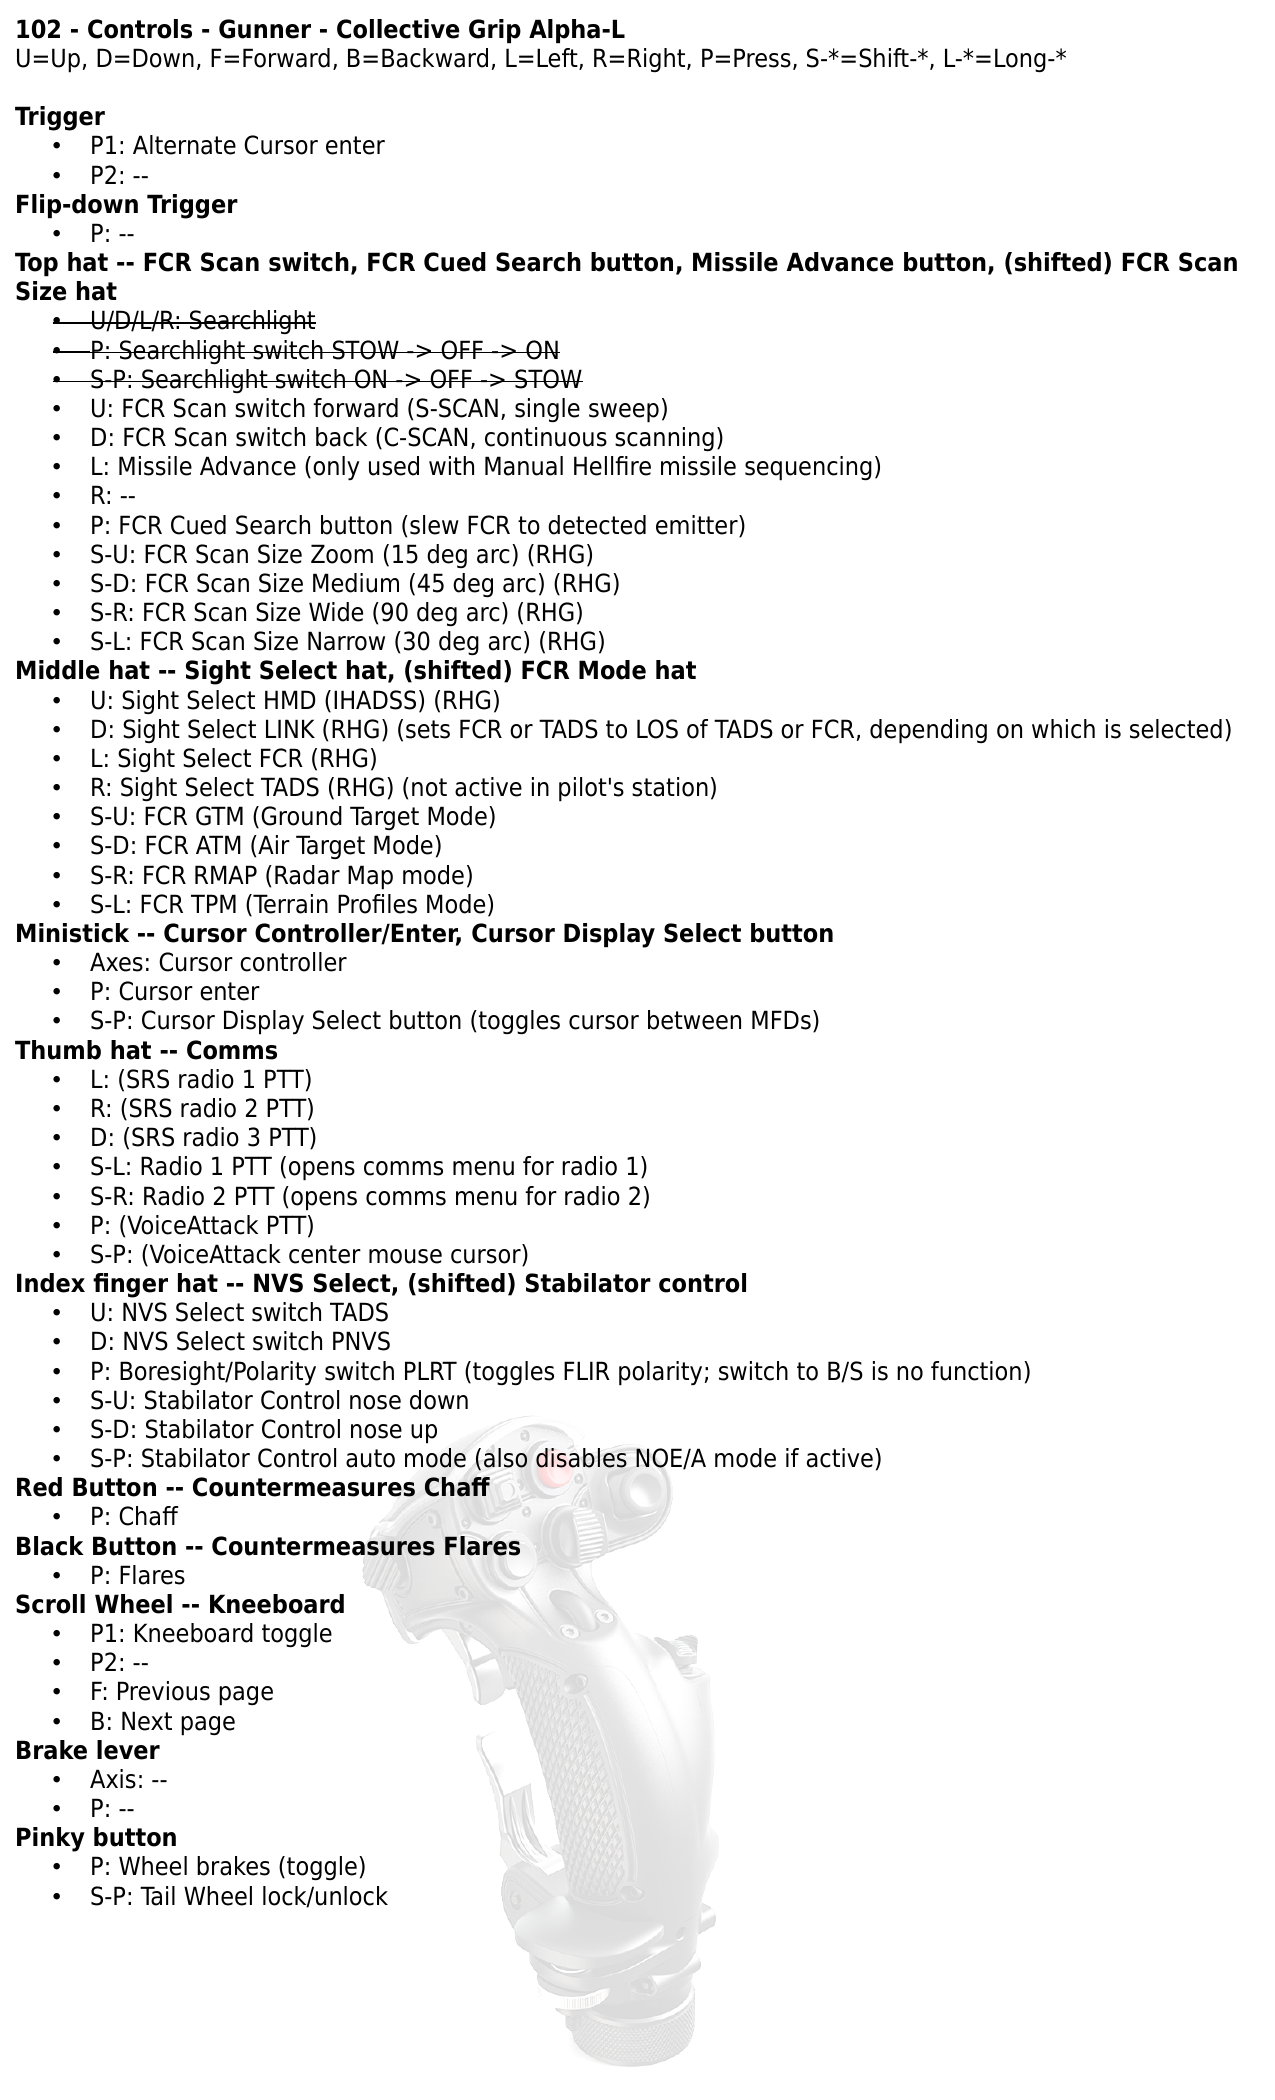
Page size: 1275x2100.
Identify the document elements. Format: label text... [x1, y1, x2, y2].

text Black Button -- Countermeasures Flares [1045, 1532, 1260, 1561]
text Ministick -- Cursor Controller/Enter, Cursor Display Select button [15, 919, 1260, 948]
list Axes: Cursor controller [52, 948, 1260, 977]
text Red Button -- Countermeasures Chaff [15, 1473, 230, 1502]
list [1045, 1794, 1260, 1823]
list P1: Alternate Cursor enter [52, 132, 1260, 161]
list P1: Kneeboard toggle [1045, 1619, 1260, 1648]
list D: FCR Scan switch back (C-SCAN, continuous scanning) [52, 423, 1260, 452]
list P: Cursor enter [52, 977, 1260, 1007]
text 102 - Controls - Gunner - Collective Grip Alpha-L [15, 15, 1260, 44]
text Black Button -- Countermeasures Flares [15, 1532, 230, 1561]
text Pinky button [15, 1823, 230, 1852]
text Thumb hat -- Comms [15, 1036, 1260, 1065]
list S-R: FCR Scan Size Wide (90 deg arc) (RHG) [52, 598, 1260, 627]
list S-D: FCR Scan Size Medium (45 deg arc) (RHG) [52, 569, 1260, 598]
list P1: Kneeboard toggle [52, 1619, 230, 1648]
list S-D: Stabilator Control nose up [52, 1415, 230, 1444]
list P: Boresight/Polarity switch PLRT (toggles FLIR polarity; switch to B/S is no function) [1045, 1357, 1260, 1386]
list U: NVS Select switch TADS [52, 1298, 1260, 1327]
list [1045, 1765, 1260, 1794]
text [1045, 1823, 1260, 1852]
list S-U: FCR GTM (Ground Target Mode) [52, 802, 1260, 832]
list L: Sight Select FCR (RHG) [52, 744, 1260, 773]
list D: (SRS radio 3 PTT) [52, 1123, 1260, 1152]
text Top hat -- FCR Scan switch, FCR Cued Search button, Missile Advance button, (shifted) FCR Scan Size hat [15, 248, 1260, 307]
list P: Searchlight switch STOW -> OFF -> ON [52, 336, 1260, 365]
list S-R: Radio 2 PTT (opens comms menu for radio 2) [52, 1182, 1260, 1211]
list S-L: Radio 1 PTT (opens comms menu for radio 1) [52, 1152, 1260, 1182]
list [1045, 1648, 1260, 1677]
list S-P: Cursor Display Select button (toggles cursor between MFDs) [52, 1007, 1260, 1036]
list F: Previous page [1045, 1677, 1260, 1707]
list P: FCR Cued Search button (slew FCR to detected emitter) [52, 511, 1260, 540]
list D: NVS Select switch PNVS [1045, 1327, 1260, 1357]
list S-P: (VoiceAttack center mouse cursor) [52, 1240, 1260, 1269]
text Middle hat -- Sight Select hat, (shifted) FCR Mode hat [15, 657, 1260, 686]
list S-P: Searchlight switch ON -> OFF -> STOW [52, 365, 1260, 394]
list P2: -- [52, 1648, 230, 1677]
list U: FCR Scan switch forward (S-SCAN, single sweep) [52, 394, 1260, 423]
text Trigger [15, 102, 1260, 132]
list P: Flares [52, 1561, 230, 1590]
text Scroll Wheel -- Kneeboard [15, 1590, 230, 1619]
list [1045, 1502, 1260, 1532]
text U=Up, D=Down, F=Forward, B=Backward, L=Left, R=Right, P=Press, S-*=Shift-*, L-*=Long-* [15, 44, 1260, 73]
list P: (VoiceAttack PTT) [52, 1211, 1260, 1240]
text Flip-down Trigger [15, 190, 1260, 219]
list S-D: Stabilator Control nose up [1045, 1415, 1260, 1444]
list U: Sight Select HMD (IHADSS) (RHG) [52, 686, 1260, 715]
list R: -- [52, 482, 1260, 511]
list D: NVS Select switch PNVS [52, 1327, 230, 1357]
list P2: -- [52, 161, 1260, 190]
list B: Next page [1045, 1707, 1260, 1736]
list S-U: FCR Scan Size Zoom (15 deg arc) (RHG) [52, 540, 1260, 569]
list F: Previous page [52, 1677, 230, 1707]
list L: Missile Advance (only used with Manual Hellfire missile sequencing) [52, 452, 1260, 482]
list P: Wheel brakes (toggle) [1045, 1852, 1260, 1882]
list R: Sight Select TADS (RHG) (not active in pilot's station) [52, 773, 1260, 802]
list P: Boresight/Polarity switch PLRT (toggles FLIR polarity; switch to B/S is no function) [52, 1357, 230, 1386]
list S-L: FCR TPM (Terrain Profiles Mode) [52, 890, 1260, 919]
text Scroll Wheel -- Kneeboard [1045, 1590, 1260, 1619]
list P: Wheel brakes (toggle) [52, 1852, 230, 1882]
list R: (SRS radio 2 PTT) [52, 1094, 1260, 1123]
list S-U: Stabilator Control nose down [1045, 1386, 1260, 1415]
list S-L: FCR Scan Size Narrow (30 deg arc) (RHG) [52, 627, 1260, 657]
list B: Next page [52, 1707, 230, 1736]
list S-P: Tail Wheel lock/unlock [1045, 1882, 1260, 1911]
list S-R: FCR RMAP (Radar Map mode) [52, 861, 1260, 890]
list U/D/L/R: Searchlight [52, 307, 1260, 336]
text Red Button -- Countermeasures Chaff [1045, 1473, 1260, 1502]
list S-U: Stabilator Control nose down [52, 1386, 230, 1415]
list P: Chaff [52, 1502, 230, 1532]
list L: (SRS radio 1 PTT) [52, 1065, 1260, 1094]
text [1045, 1736, 1260, 1765]
list S-P: Tail Wheel lock/unlock [52, 1882, 230, 1911]
list P: -- [52, 1794, 230, 1823]
text Brake lever [15, 1736, 230, 1765]
list S-D: FCR ATM (Air Target Mode) [52, 832, 1260, 861]
list S-P: Stabilator Control auto mode (also disables NOE/A mode if active) [1045, 1444, 1260, 1473]
list S-P: Stabilator Control auto mode (also disables NOE/A mode if active) [52, 1444, 230, 1473]
list D: Sight Select LINK (RHG) (sets FCR or TADS to LOS of TADS or FCR, depending on which is selected) [52, 715, 1260, 744]
text Index finger hat -- NVS Select, (shifted) Stabilator control [15, 1269, 1260, 1298]
list P: -- [52, 219, 1260, 248]
list [1045, 1561, 1260, 1590]
list Axis: -- [52, 1765, 230, 1794]
